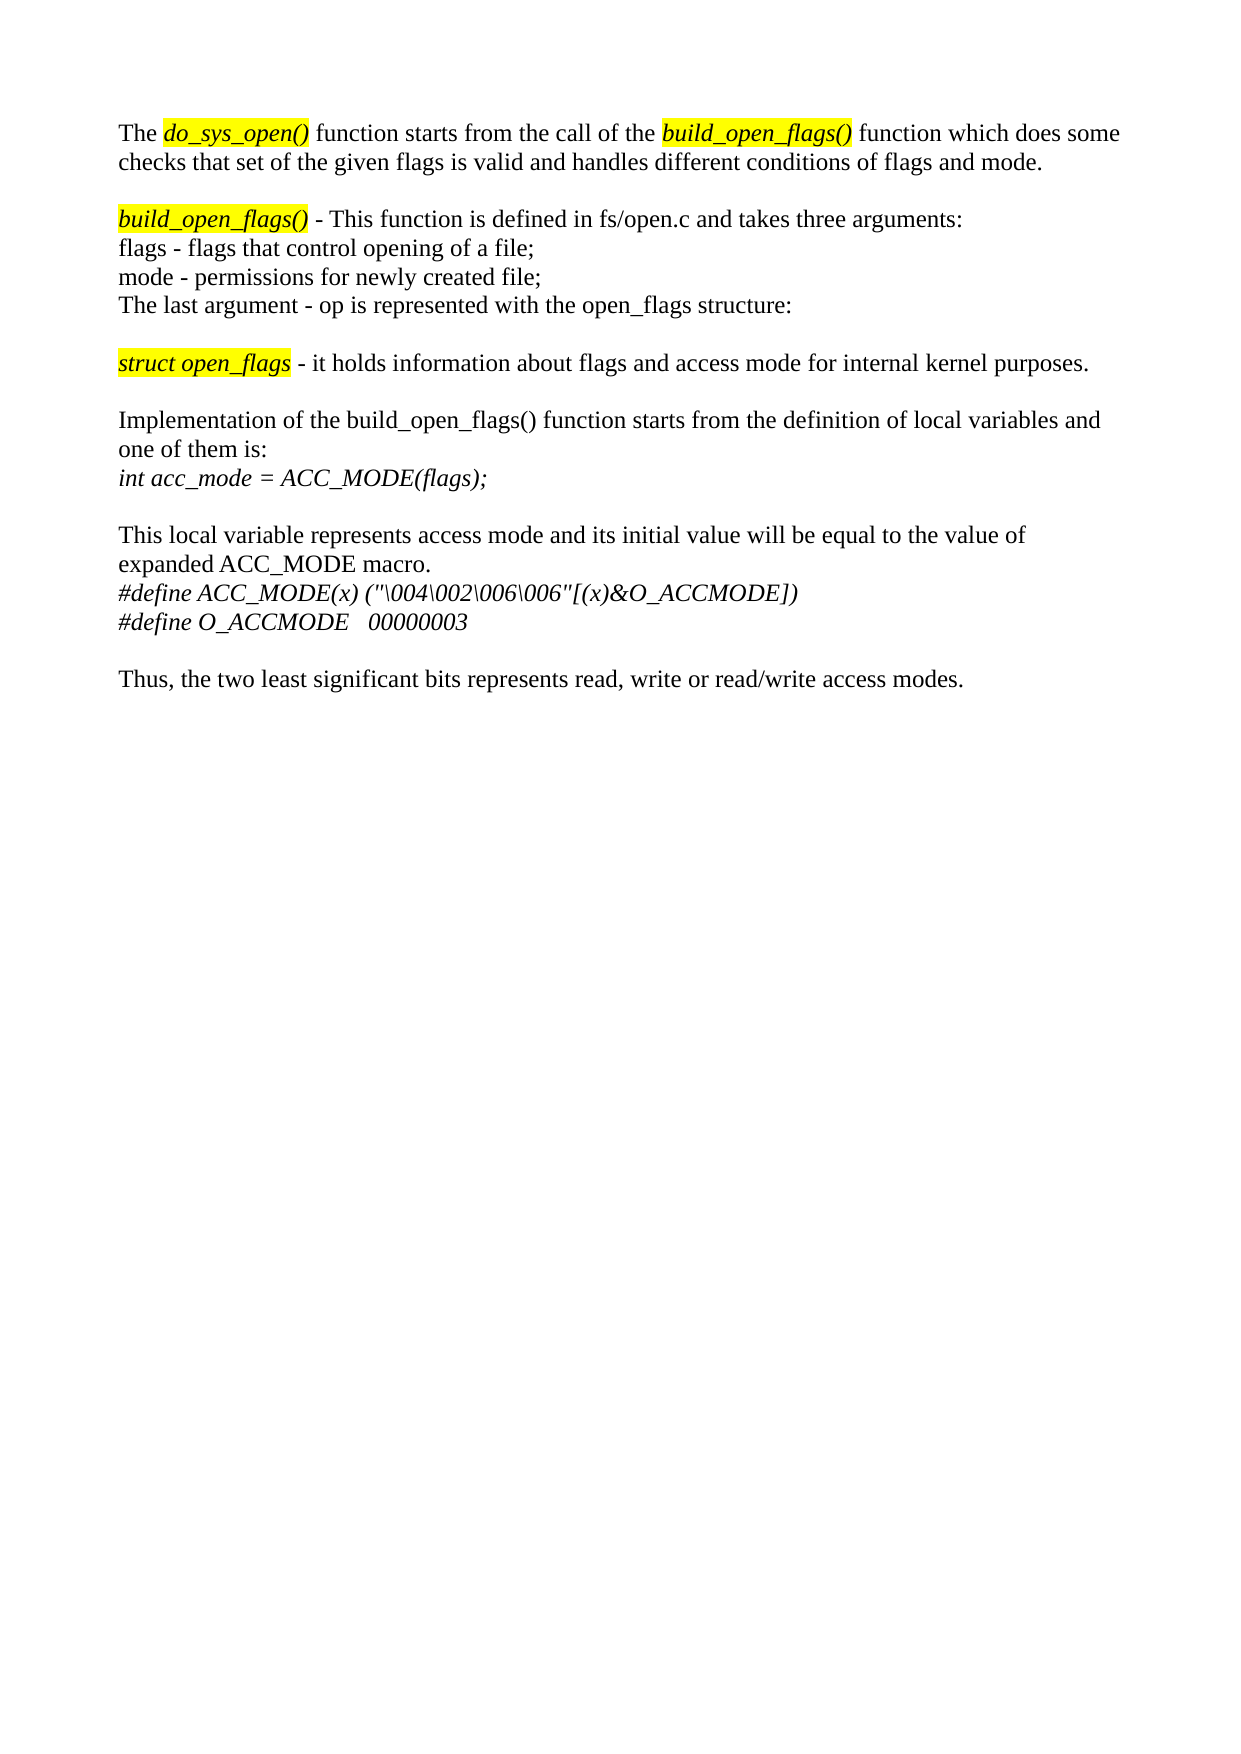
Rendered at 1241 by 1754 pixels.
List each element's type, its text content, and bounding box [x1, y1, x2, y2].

text struct open_flags - it holds information about flags and access mode for internal kernel purposes. [118, 348, 1122, 377]
text Implementation of the build_open_flags() function starts from the definition of local variables and one of them is: [118, 406, 1122, 463]
text mode - permissions for newly created file; [118, 262, 1122, 291]
text flags - flags that control opening of a file; [118, 233, 1122, 262]
text int acc_mode = ACC_MODE(flags); [118, 463, 1122, 492]
text The last argument - op is represented with the open_flags structure: [118, 291, 1122, 319]
text The do_sys_open() function starts from the call of the build_open_flags() function which does some checks that set of the given flags is valid and handles different conditions of flags and mode. [118, 118, 1122, 176]
text #define O_ACCMODE 00000003 [118, 607, 1122, 636]
text This local variable represents access mode and its initial value will be equal to the value of expanded ACC_MODE macro. [118, 521, 1122, 578]
text Thus, the two least significant bits represents read, write or read/write access modes. [118, 664, 1122, 693]
text #define ACC_MODE(x) ("\004\002\006\006"[(x)&O_ACCMODE]) [118, 578, 1122, 607]
text build_open_flags() - This function is defined in fs/open.c and takes three arguments: [118, 204, 1122, 233]
